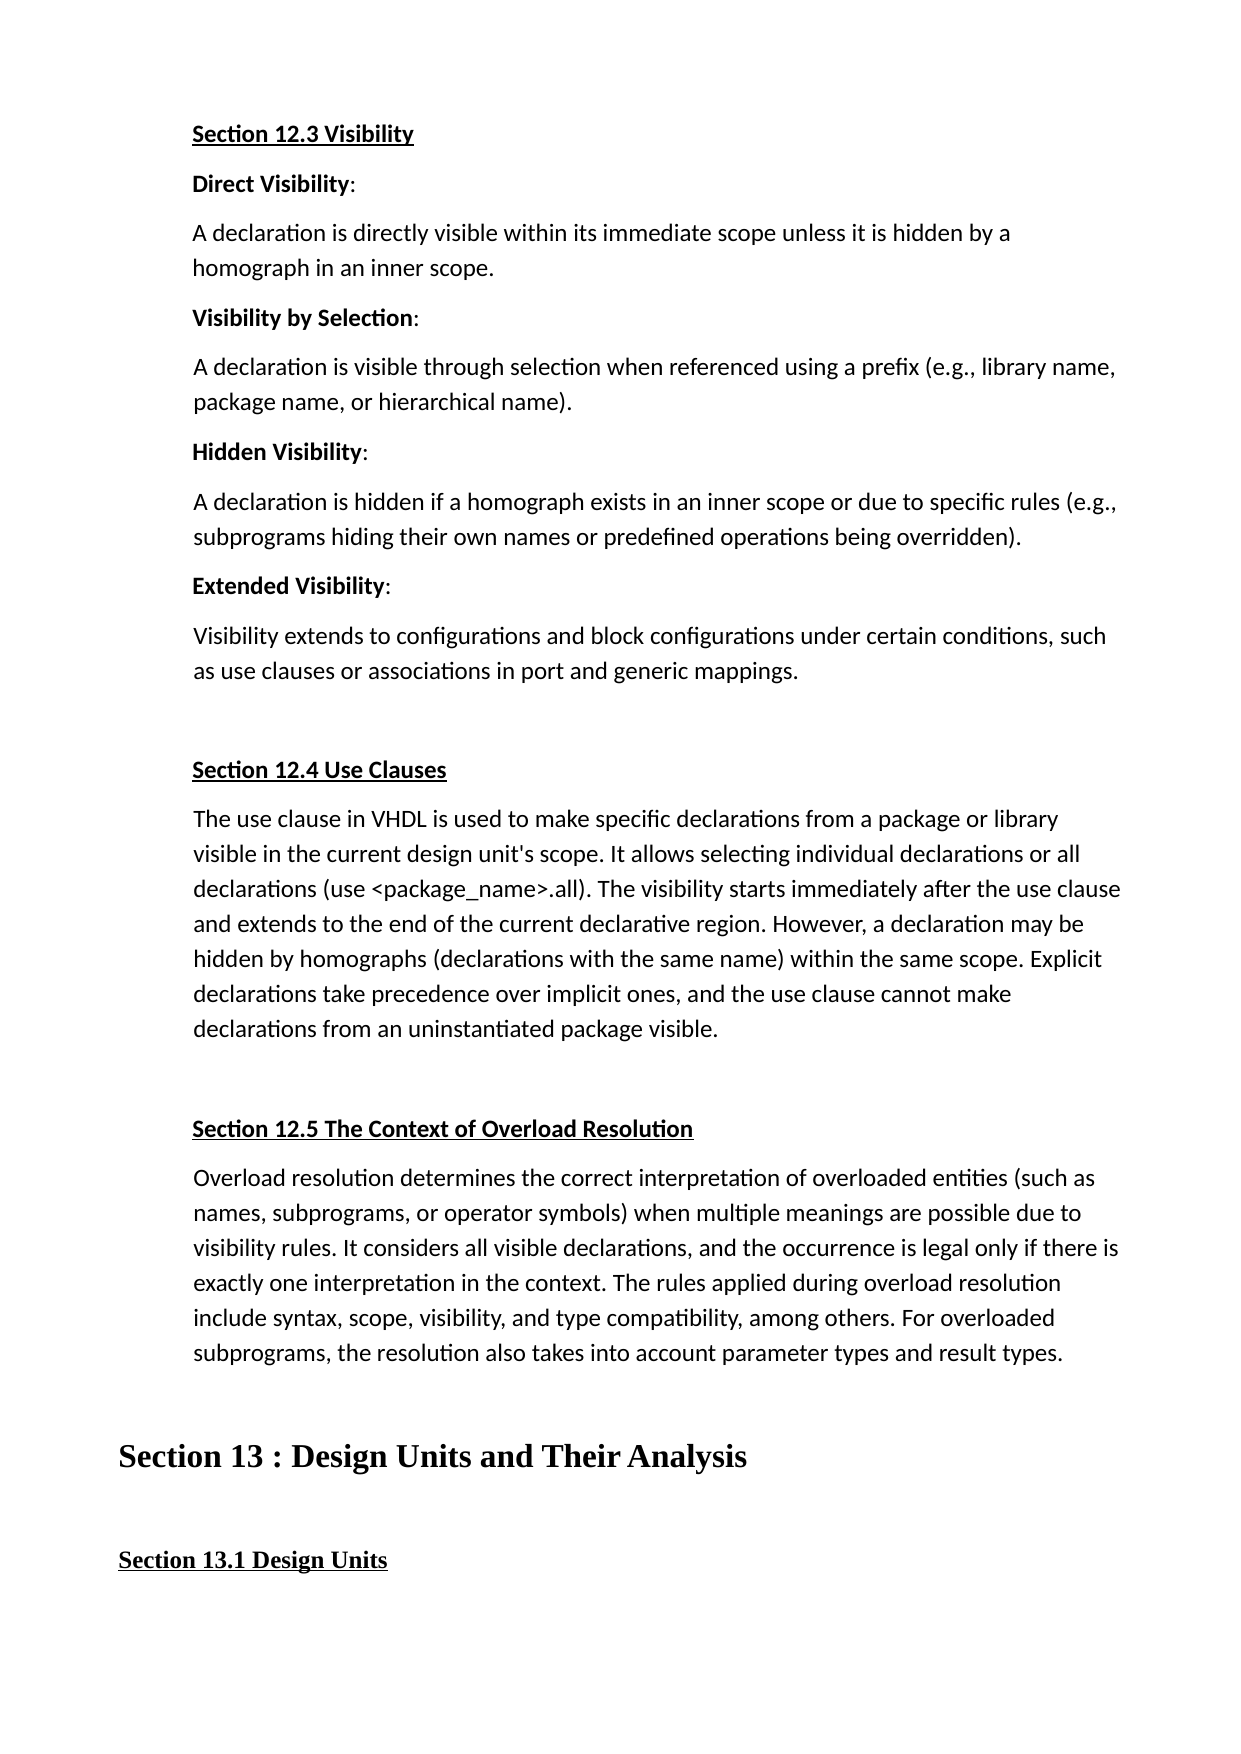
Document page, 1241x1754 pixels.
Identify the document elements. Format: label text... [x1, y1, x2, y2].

text Section 12.4 Use Clauses [192, 754, 1122, 784]
text A declaration is visible through selection when referenced using a prefix (e.g., library name, package name, or hierarchical name). [193, 351, 1122, 417]
text The use clause in VHDL is used to make specific declarations from a package or library visible in the current design unit's scope. It allows selecting individual declarations or all declarations (use <package_name>.all). The visibility starts immediately after the use clause and extends to the end of the current declarative region. However, a declaration may be hidden by homographs (declarations with the same name) within the same scope. Explicit declarations take precedence over implicit ones, and the use clause cannot make declarations from an uninstantiated package visible. [193, 803, 1122, 1044]
text Direct Visibility: [192, 168, 1122, 198]
text Overload resolution determines the correct interpretation of overloaded entities (such as names, subprograms, or operator symbols) when multiple meanings are possible due to visibility rules. It considers all visible declarations, and the occurrence is legal only if there is exactly one interpretation in the context. The rules applied during overload resolution include syntax, scope, visibility, and type compatibility, among others. For overloaded subprograms, the resolution also takes into account parameter types and result types. [193, 1162, 1122, 1368]
text A declaration is directly visible within its immediate scope unless it is hidden by a homograph in an inner scope. [192, 217, 1122, 283]
text Extended Visibility: [192, 570, 1122, 601]
text Section 12.5 The Context of Overload Resolution [192, 1113, 1122, 1143]
text Visibility by Selection: [192, 302, 1122, 332]
text Section 12.3 Visibility [192, 118, 1122, 149]
text Section 13.1 Design Units [118, 1545, 1122, 1573]
text Section 13 : Design Units and Their Analysis [118, 1436, 1122, 1475]
text Hidden Visibility: [192, 436, 1122, 467]
text A declaration is hidden if a homograph exists in an inner scope or due to specific rules (e.g., subprograms hiding their own names or predefined operations being overridden). [193, 486, 1122, 551]
text Visibility extends to configurations and block configurations under certain conditions, such as use clauses or associations in port and generic mappings. [193, 620, 1122, 685]
